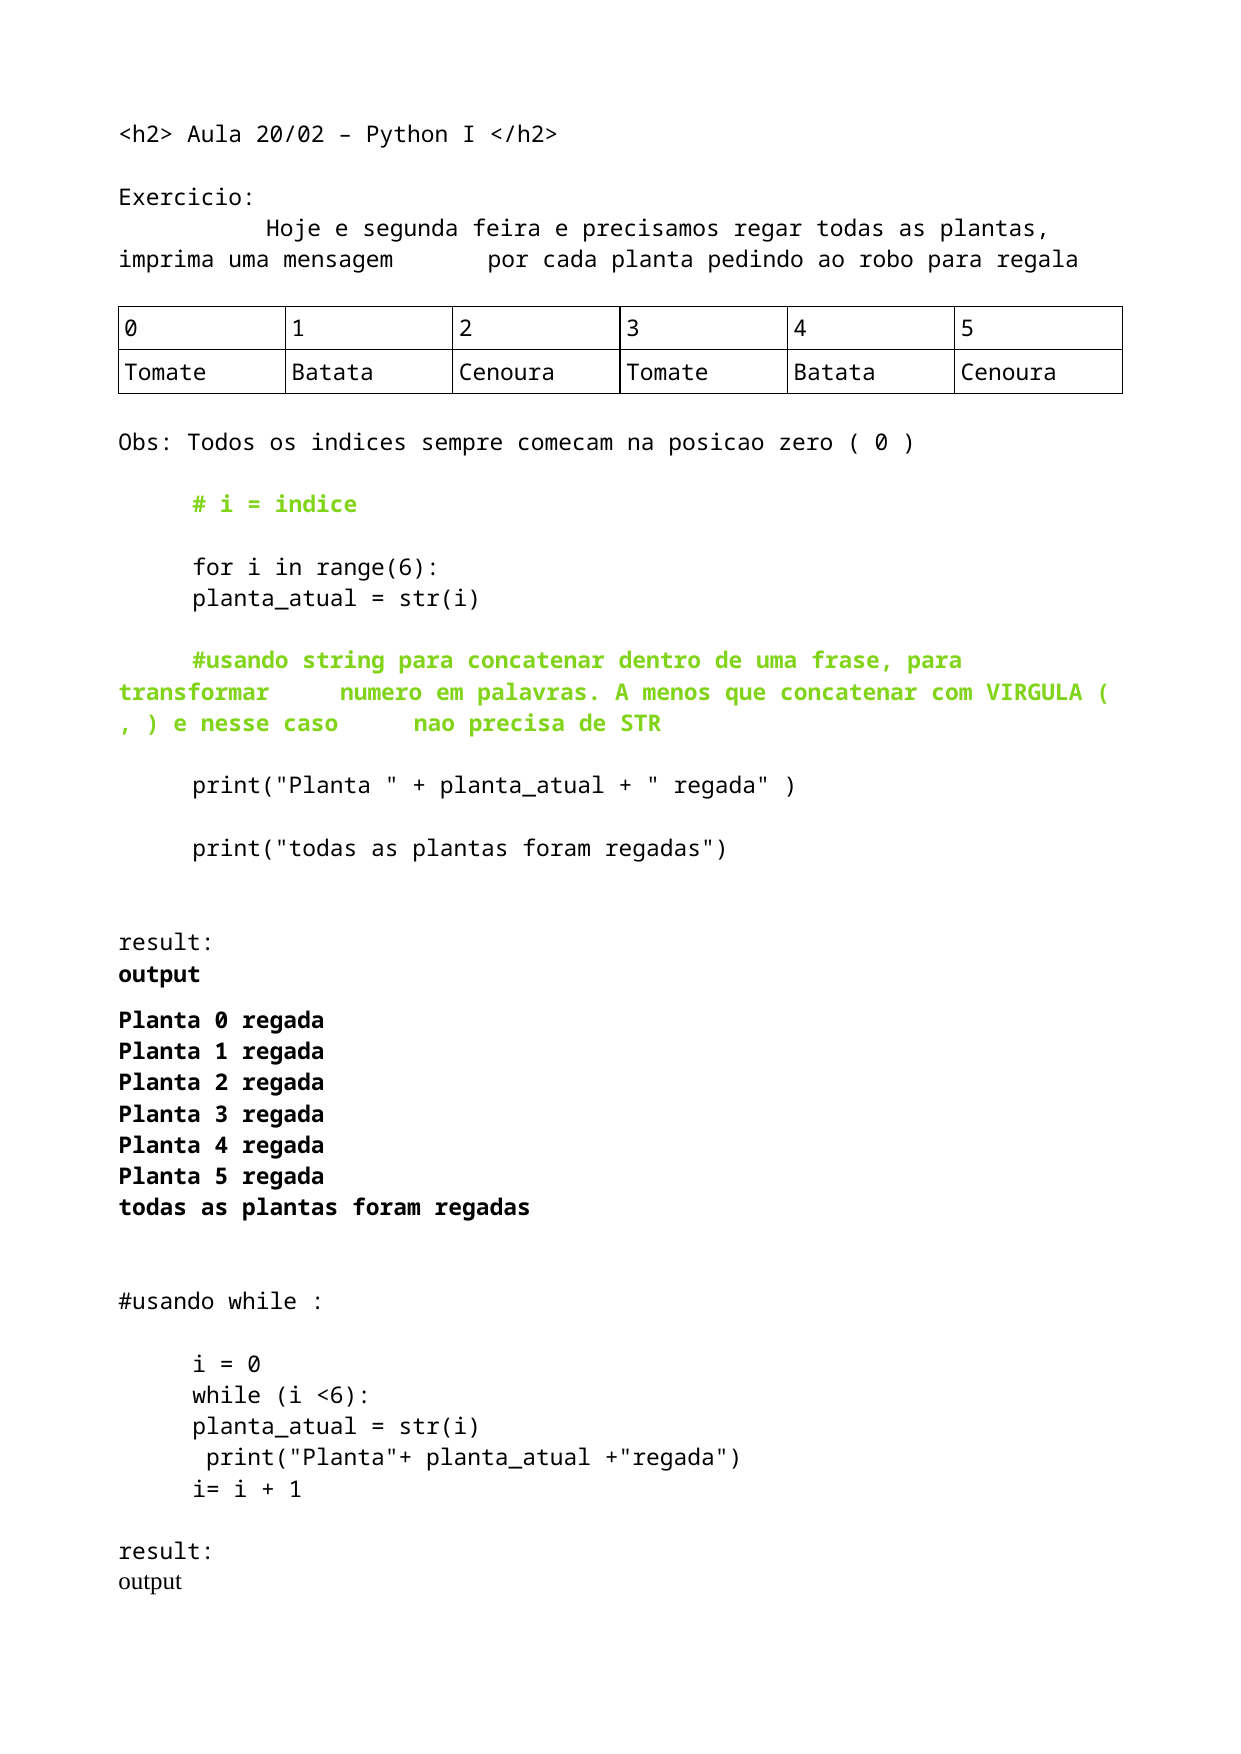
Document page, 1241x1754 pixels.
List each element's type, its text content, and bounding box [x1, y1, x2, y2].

text output [118, 958, 1122, 989]
text Planta 4 regada [118, 1129, 1122, 1160]
text Planta 3 regada [118, 1097, 1122, 1129]
text output [118, 1566, 1122, 1595]
table_cell Tomate [119, 350, 285, 393]
text <h2> Aula 20/02 – Python I </h2> Exercicio: Hoje e segunda feira e precisamos regar todas as plantas, imprima uma mensagem por cada planta pedindo ao robo para regala [118, 118, 1122, 274]
text Obs: Todos os indices sempre comecam na posicao zero ( 0 ) [118, 425, 1122, 457]
text while (i <6): [118, 1379, 1122, 1410]
table_header 4 [788, 307, 954, 349]
text i= i + 1 [118, 1472, 1122, 1504]
table_cell Batata [286, 350, 452, 393]
table_cell Cenoura [453, 350, 619, 393]
table_header 1 [286, 307, 452, 349]
text #usando while : [118, 1285, 1122, 1316]
text print("Planta " + planta_atual + " regada" ) [118, 769, 1122, 800]
text i = 0 [118, 1347, 1122, 1379]
table_header 2 [453, 307, 619, 349]
text print("Planta"+ planta_atual +"regada") [118, 1441, 1122, 1472]
text Planta 1 regada [118, 1035, 1122, 1066]
text Planta 5 regada [118, 1160, 1122, 1191]
text Planta 2 regada [118, 1066, 1122, 1097]
text todas as plantas foram regadas [118, 1191, 1122, 1222]
text for i in range(6): [118, 550, 1122, 582]
table_header 0 [119, 307, 285, 349]
table_cell Cenoura [955, 350, 1122, 393]
text result: [118, 1535, 1122, 1566]
text planta_atual = str(i) [118, 582, 1122, 613]
table_cell Tomate [621, 350, 787, 393]
text print("todas as plantas foram regadas") [118, 832, 1122, 863]
text Planta 0 regada [118, 1004, 1122, 1035]
text #usando string para concatenar dentro de uma frase, para transformar numero em palavras. A menos que concatenar com VIRGULA ( , ) e nesse caso nao precisa de STR [118, 644, 1122, 738]
table_cell Batata [788, 350, 954, 393]
text planta_atual = str(i) [118, 1410, 1122, 1441]
table_header 5 [955, 307, 1122, 349]
text # i = indice [118, 488, 1122, 519]
text result: [118, 925, 1122, 957]
table_header 3 [621, 307, 787, 349]
